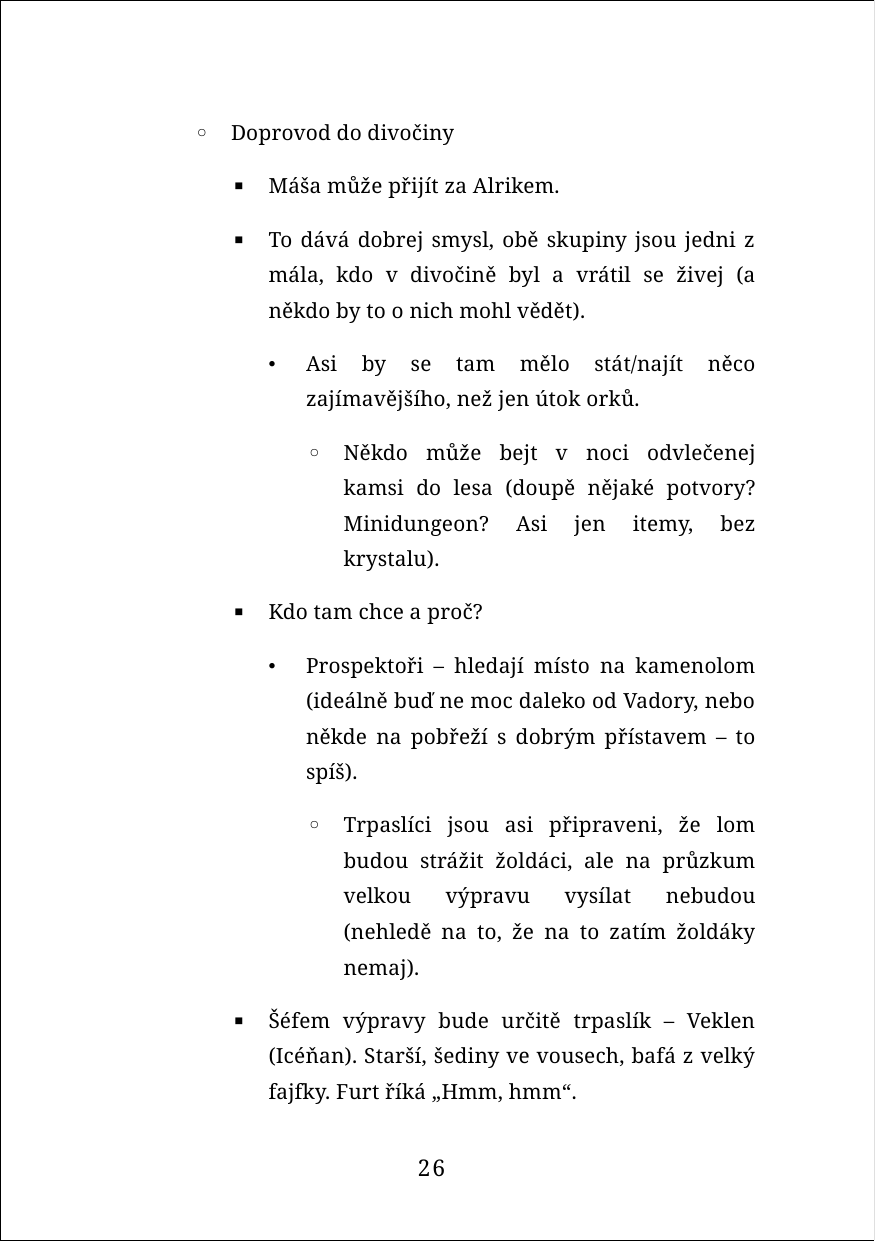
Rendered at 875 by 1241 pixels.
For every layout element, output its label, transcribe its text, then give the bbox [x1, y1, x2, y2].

list Máša může přijít za Alrikem. [231, 171, 756, 200]
list Asi by se tam mělo stát/najít něco zajímavějšího, než jen útok orků. [268, 349, 756, 413]
list Prospektoři – hledají místo na kamenolom (ideálně buď ne moc daleko od Vadory, nebo někde na pobřeží s dobrým přístavem – to spíš). [268, 651, 756, 786]
list Trpaslíci jsou asi připraveni, že lom budou strážit žoldáci, ale na průzkum velkou výpravu vysílat nebudou (nehledě na to, že na to zatím žoldáky nemaj). [306, 811, 756, 981]
list To dává dobrej smysl, obě skupiny jsou jedni z mála, kdo v divočině byl a vrátil se živej (a někdo by to o nich mohl vědět). [231, 225, 756, 324]
list Někdo může bejt v noci odvlečenej kamsi do lesa (doupě nějaké potvory? Minidungeon? Asi jen itemy, bez krystalu). [306, 438, 756, 573]
list Kdo tam chce a proč? [231, 597, 756, 626]
list Doprovod do divočiny [193, 118, 756, 147]
list Šéfem výpravy bude určitě trpaslík – Veklen (Icéňan). Starší, šediny ve vousech, bafá z velký fajfky. Furt říká „Hmm, hmm“. [231, 1006, 756, 1105]
